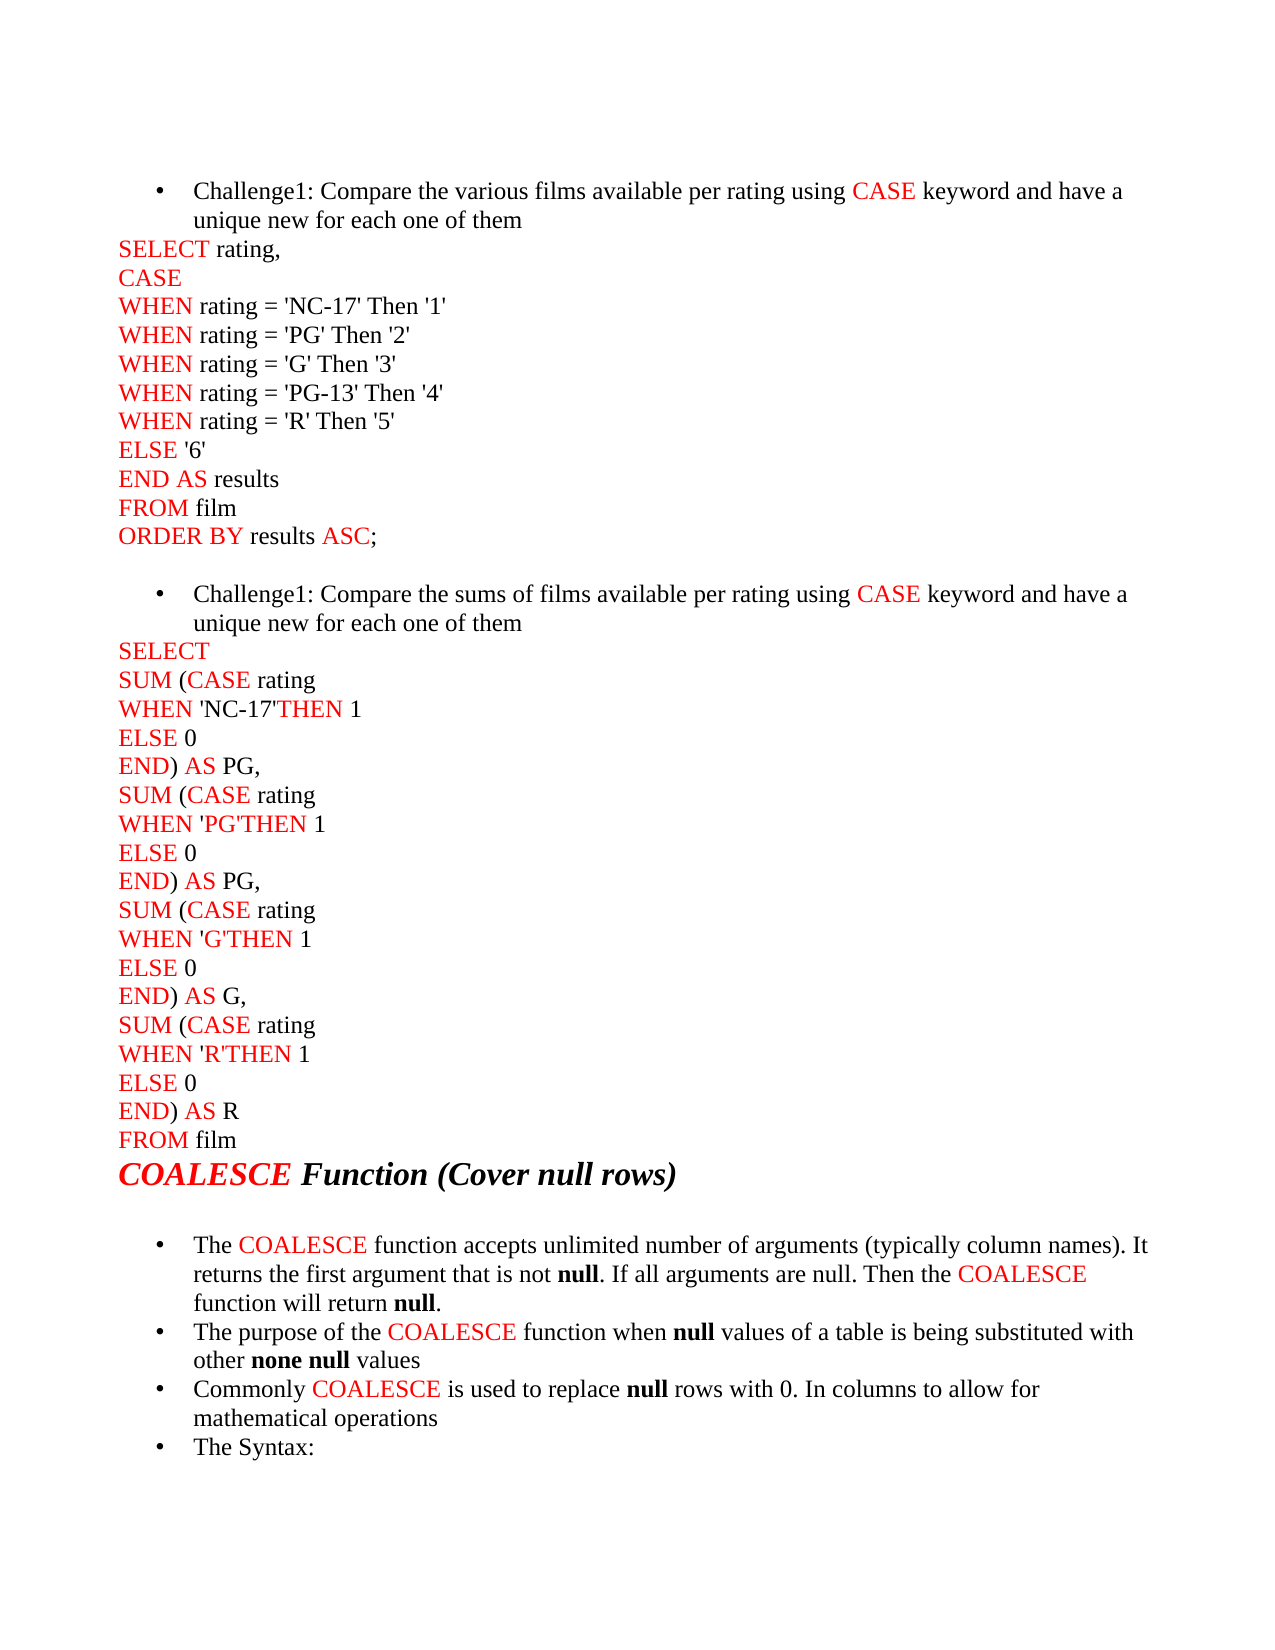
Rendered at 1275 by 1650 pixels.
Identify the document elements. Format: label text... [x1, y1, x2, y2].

text ELSE '6' [118, 435, 1157, 464]
text SELECT rating, [118, 234, 1157, 263]
text ELSE 0 [118, 723, 1157, 751]
text WHEN 'PG'THEN 1 [118, 809, 1157, 838]
text END) AS G, [118, 981, 1157, 1010]
list The Syntax: [156, 1432, 1157, 1461]
text ELSE 0 [118, 1068, 1157, 1096]
text ELSE 0 [118, 953, 1157, 981]
text END) AS PG, [118, 751, 1157, 780]
list The purpose of the COALESCE function when null values of a table is being substituted with other none null values [156, 1317, 1157, 1374]
text FROM film [118, 493, 1157, 521]
list Challenge1: Compare the various films available per rating using CASE keyword and have a unique new for each one of them [156, 176, 1157, 234]
text CASE [118, 263, 1157, 291]
text COALESCE Function (Cover null rows) [118, 1154, 1157, 1192]
text WHEN rating = 'R' Then '5' [118, 406, 1157, 435]
text WHEN rating = 'PG' Then '2' [118, 320, 1157, 349]
text SUM (CASE rating [118, 895, 1157, 924]
text WHEN rating = 'PG-13' Then '4' [118, 378, 1157, 406]
list The COALESCE function accepts unlimited number of arguments (typically column names). It returns the first argument that is not null. If all arguments are null. Then the COALESCE function will return null. [156, 1231, 1157, 1317]
list Commonly COALESCE is used to replace null rows with 0. In columns to allow for mathematical operations [156, 1374, 1157, 1432]
text SELECT [118, 636, 1157, 665]
text WHEN 'G'THEN 1 [118, 924, 1157, 953]
text WHEN rating = 'G' Then '3' [118, 349, 1157, 378]
text END) AS PG, [118, 866, 1157, 895]
text FROM film [118, 1125, 1157, 1154]
text WHEN 'R'THEN 1 [118, 1039, 1157, 1068]
text WHEN rating = 'NC-17' Then '1' [118, 291, 1157, 320]
text ELSE 0 [118, 838, 1157, 866]
list Challenge1: Compare the sums of films available per rating using CASE keyword and have a unique new for each one of them [156, 579, 1157, 636]
text SUM (CASE rating [118, 1010, 1157, 1039]
text END AS results [118, 464, 1157, 493]
text SUM (CASE rating [118, 780, 1157, 809]
text END) AS R [118, 1096, 1157, 1125]
text SUM (CASE rating [118, 665, 1157, 694]
text WHEN 'NC-17'THEN 1 [118, 694, 1157, 723]
text ORDER BY results ASC; [118, 521, 1157, 550]
